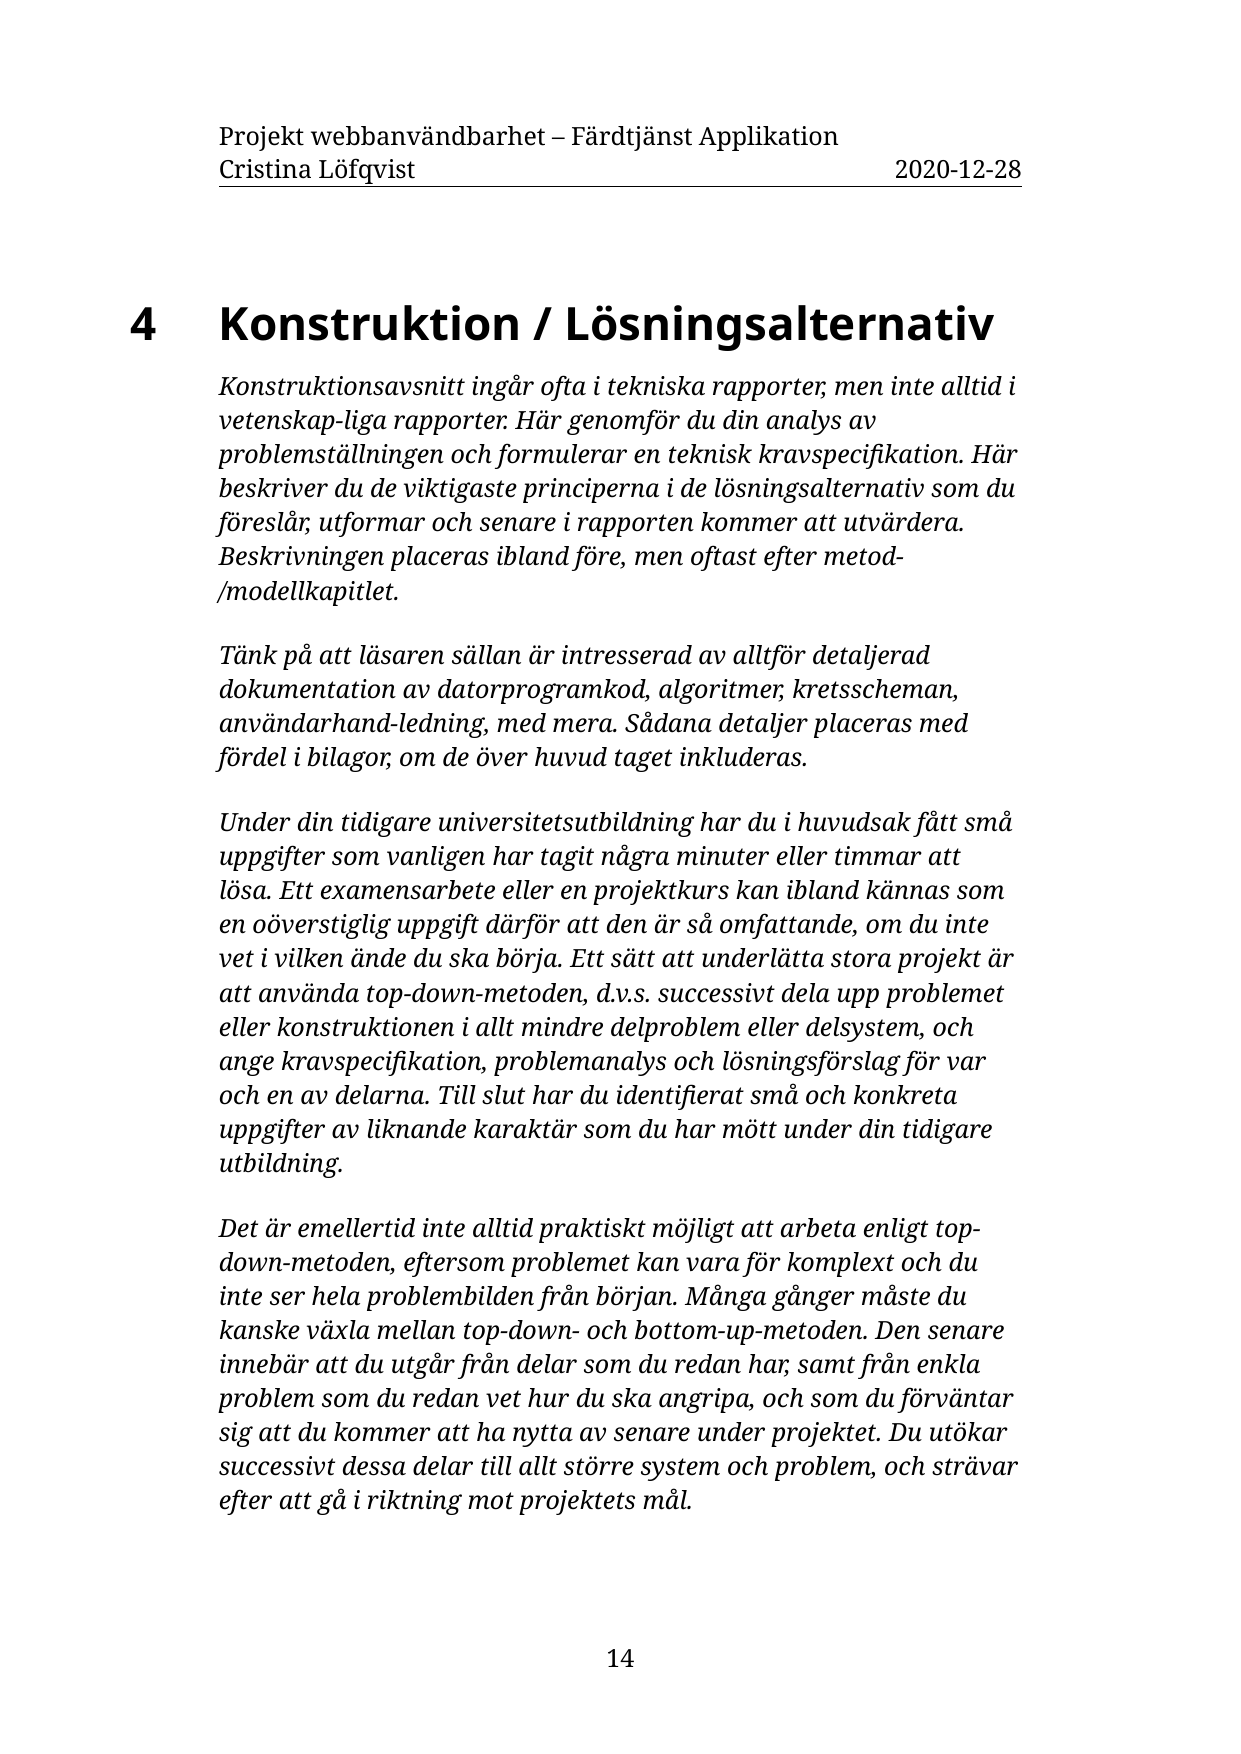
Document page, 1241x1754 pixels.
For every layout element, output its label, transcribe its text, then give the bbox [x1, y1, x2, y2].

text Tänk på att läsaren sällan är intresserad av alltför detaljerad dokumentation av datorprogramkod, algoritmer, kretsscheman, användarhand-ledning, med mera. Sådana detaljer placeras med fördel i bilagor, om de över huvud taget inkluderas. [218, 638, 1022, 774]
subtitle Konstruktion / Lösningsalternativ [130, 291, 1022, 353]
text Under din tidigare universitetsutbildning har du i huvudsak fått små uppgifter som vanligen har tagit några minuter eller timmar att lösa. Ett examensarbete eller en projektkurs kan ibland kännas som en oöverstiglig uppgift därför att den är så omfattande, om du inte vet i vilken ände du ska börja. Ett sätt att underlätta stora projekt är att använda top-down-metoden, d.v.s. successivt dela upp problemet eller konstruktionen i allt mindre delproblem eller delsystem, och ange kravspecifikation, problemanalys och lösningsförslag för var och en av delarna. Till slut har du identifierat små och konkreta uppgifter av liknande karaktär som du har mött under din tidigare utbildning. [218, 805, 1022, 1179]
text Konstruktionsavsnitt ingår ofta i tekniska rapporter, men inte alltid i vetenskap-liga rapporter. Här genomför du din analys av problemställningen och formulerar en teknisk kravspecifikation. Här beskriver du de viktigaste principerna i de lösningsalternativ som du föreslår, utformar och senare i rapporten kommer att utvärdera. Beskrivningen placeras ibland före, men oftast efter metod- /modellkapitlet. [218, 369, 1022, 607]
text Det är emellertid inte alltid praktiskt möjligt att arbeta enligt top-down-metoden, eftersom problemet kan vara för komplext och du inte ser hela problembilden från början. Många gånger måste du kanske växla mellan top-down- och bottom-up-metoden. Den senare innebär att du utgår från delar som du redan har, samt från enkla problem som du redan vet hur du ska angripa, och som du förväntar sig att du kommer att ha nytta av senare under projektet. Du utökar successivt dessa delar till allt större system och problem, och strävar efter att gå i riktning mot projektets mål. [218, 1210, 1022, 1517]
